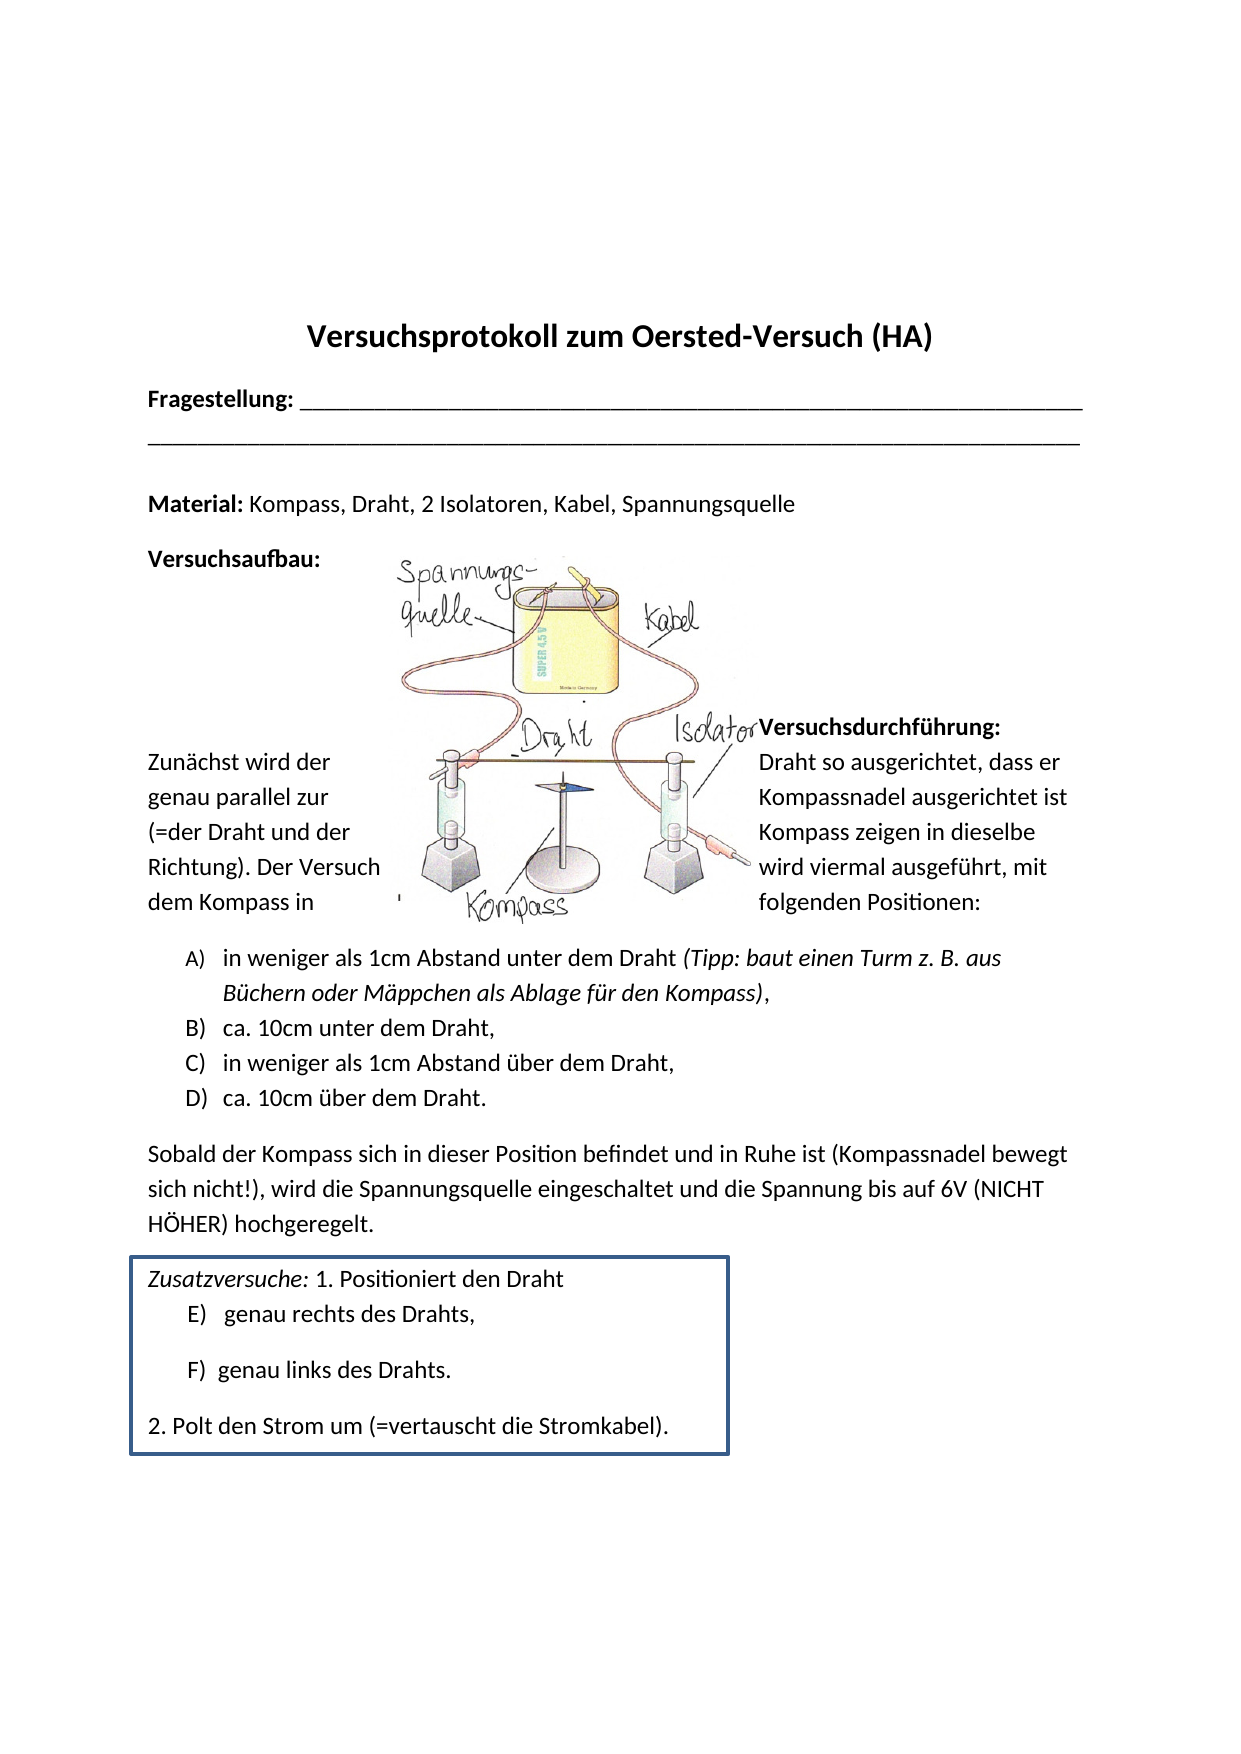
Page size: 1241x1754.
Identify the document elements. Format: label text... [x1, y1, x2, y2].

list in weniger als 1cm Abstand über dem Draht, [185, 1047, 1093, 1077]
text Versuchsdurchführung: Zunächst wird der Draht so ausgerichtet, dass er genau parallel zur Kompassnadel ausgerichtet ist (=der Draht und der Kompass zeigen in dieselbe Richtung). Der Versuch wird viermal ausgeführt, mit dem Kompass in folgenden Positionen: [760, 711, 1093, 917]
list ca. 10cm über dem Draht. [185, 1082, 1093, 1112]
text 2. Polt den Strom um (=vertauscht die Stromkabel). [148, 1410, 726, 1441]
text Versuchsaufbau: [148, 543, 1093, 574]
text F) genau links des Drahts. [148, 1354, 726, 1385]
text Fragestellung: _______________________________________________________________ ___________________________________________________________________________ Material: Kompass, Draht, 2 Isolatoren, Kabel, Spannungsquelle [148, 383, 1093, 518]
picture [407, 576, 760, 925]
list in weniger als 1cm Abstand unter dem Draht (Tipp: baut einen Turm z. B. aus Büchern oder Mäppchen als Ablage für den Kompass), [185, 942, 1093, 1007]
text Versuchsdurchführung: Zunächst wird der Draht so ausgerichtet, dass er genau parallel zur Kompassnadel ausgerichtet ist (=der Draht und der Kompass zeigen in dieselbe Richtung). Der Versuch wird viermal ausgeführt, mit dem Kompass in folgenden Positionen: [148, 711, 407, 917]
text Sobald der Kompass sich in dieser Position befindet und in Ruhe ist (Kompassnadel bewegt sich nicht!), wird die Spannungsquelle eingeschaltet und die Spannung bis auf 6V (NICHT HÖHER) hochgeregelt. [148, 1138, 1093, 1238]
text [730, 1263, 1093, 1329]
text [730, 1410, 1093, 1441]
text [730, 1354, 1093, 1385]
text Versuchsprotokoll zum Oersted-Versuch (HA) [148, 315, 1093, 356]
list ca. 10cm unter dem Draht, [185, 1012, 1093, 1042]
text Zusatzversuche: 1. Positioniert den Draht E) genau rechts des Drahts, [148, 1263, 726, 1329]
